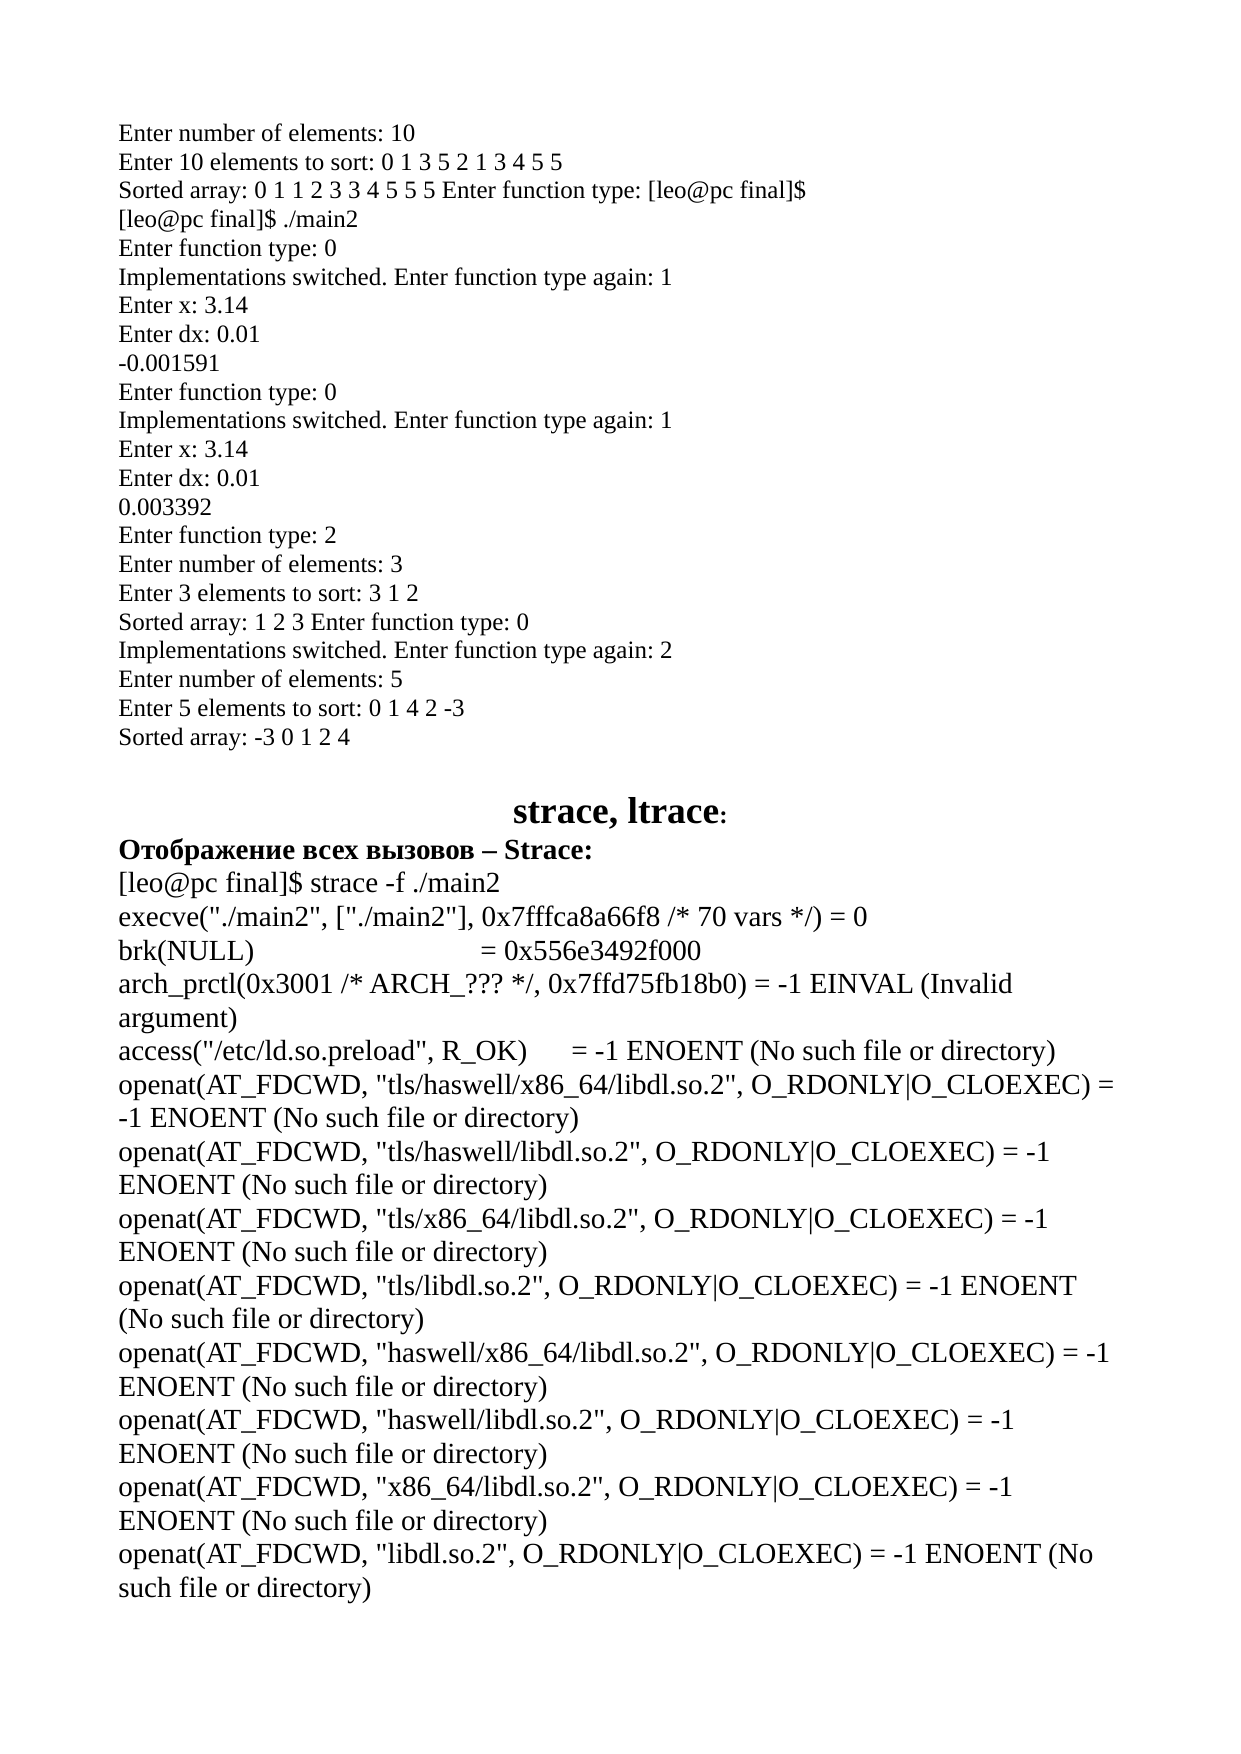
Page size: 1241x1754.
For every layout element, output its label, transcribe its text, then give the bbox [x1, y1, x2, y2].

text openat(AT_FDCWD, "haswell/libdl.so.2", O_RDONLY|O_CLOEXEC) = -1 ENOENT (No such file or directory) [118, 1402, 1122, 1469]
text Enter x: 3.14 [118, 291, 1122, 319]
text Implementations switched. Enter function type again: 1 [118, 406, 1122, 434]
text Enter 5 elements to sort: 0 1 4 2 -3 [118, 693, 1122, 722]
text Sorted array: -3 0 1 2 4 [118, 722, 1122, 751]
text Enter function type: 0 [118, 233, 1122, 262]
text openat(AT_FDCWD, "tls/haswell/x86_64/libdl.so.2", O_RDONLY|O_CLOEXEC) = -1 ENOENT (No such file or directory) [118, 1067, 1122, 1134]
text Sorted array: 1 2 3 Enter function type: 0 [118, 607, 1122, 636]
text openat(AT_FDCWD, "tls/haswell/libdl.so.2", O_RDONLY|O_CLOEXEC) = -1 ENOENT (No such file or directory) [118, 1134, 1122, 1201]
text Sorted array: 0 1 1 2 3 3 4 5 5 5 Enter function type: [leo@pc final]$ [118, 176, 1122, 204]
text openat(AT_FDCWD, "tls/libdl.so.2", O_RDONLY|O_CLOEXEC) = -1 ENOENT (No such file or directory) [118, 1268, 1122, 1335]
text Implementations switched. Enter function type again: 2 [118, 636, 1122, 664]
text Enter function type: 2 [118, 521, 1122, 549]
text openat(AT_FDCWD, "haswell/x86_64/libdl.so.2", O_RDONLY|O_CLOEXEC) = -1 ENOENT (No such file or directory) [118, 1335, 1122, 1402]
text access("/etc/ld.so.preload", R_OK) = -1 ENOENT (No such file or directory) [118, 1033, 1122, 1067]
text [leo@pc final]$ ./main2 [118, 204, 1122, 233]
text -0.001591 [118, 348, 1122, 377]
text Enter dx: 0.01 [118, 463, 1122, 492]
text openat(AT_FDCWD, "tls/x86_64/libdl.so.2", O_RDONLY|O_CLOEXEC) = -1 ENOENT (No such file or directory) [118, 1201, 1122, 1268]
text Enter dx: 0.01 [118, 319, 1122, 348]
text execve("./main2", ["./main2"], 0x7fffca8a66f8 /* 70 vars */) = 0 [118, 899, 1122, 933]
text [leo@pc final]$ strace -f ./main2 [118, 866, 1122, 899]
text Enter 10 elements to sort: 0 1 3 5 2 1 3 4 5 5 [118, 147, 1122, 176]
text Implementations switched. Enter function type again: 1 [118, 262, 1122, 291]
text arch_prctl(0x3001 /* ARCH_??? */, 0x7ffd75fb18b0) = -1 EINVAL (Invalid argument) [118, 966, 1122, 1033]
text Enter number of elements: 10 [118, 118, 1122, 147]
text brk(NULL) = 0x556e3492f000 [118, 933, 1122, 966]
text Enter number of elements: 5 [118, 664, 1122, 693]
text strace, ltrace: [118, 789, 1122, 832]
text openat(AT_FDCWD, "libdl.so.2", O_RDONLY|O_CLOEXEC) = -1 ENOENT (No such file or directory) [118, 1536, 1122, 1603]
text openat(AT_FDCWD, "x86_64/libdl.so.2", O_RDONLY|O_CLOEXEC) = -1 ENOENT (No such file or directory) [118, 1469, 1122, 1536]
text Enter function type: 0 [118, 377, 1122, 406]
text Отображение всех вызовов – Strace: [118, 832, 1122, 866]
text 0.003392 [118, 492, 1122, 521]
text Enter number of elements: 3 [118, 549, 1122, 578]
text Enter 3 elements to sort: 3 1 2 [118, 578, 1122, 607]
text Enter x: 3.14 [118, 434, 1122, 463]
